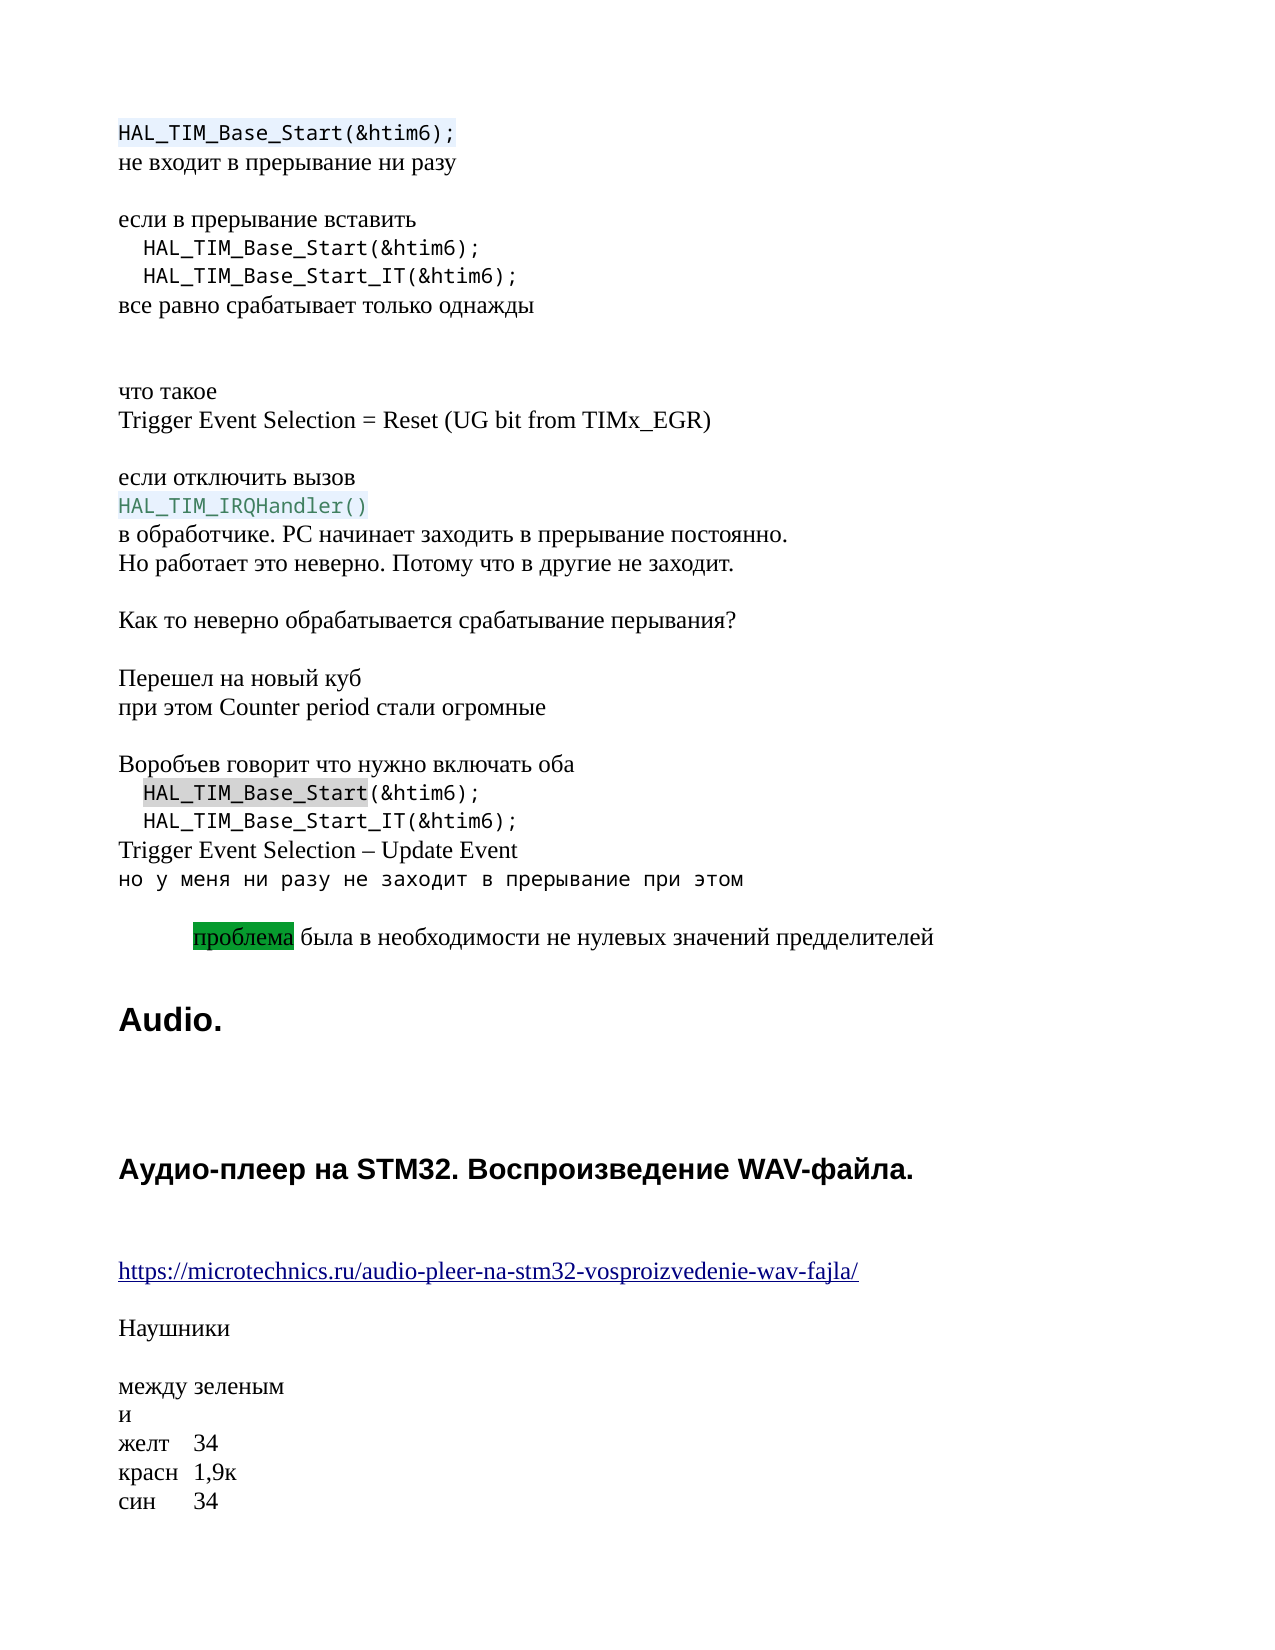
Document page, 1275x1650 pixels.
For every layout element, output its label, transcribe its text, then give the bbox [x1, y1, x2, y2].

text Но работает это неверно. Потому что в другие не заходит. [118, 548, 1157, 577]
text HAL_TIM_Base_Start_IT(&htim6); [118, 807, 1157, 835]
text красн 1,9к [118, 1457, 1157, 1486]
text проблема была в необходимости не нулевых значений предделителей [118, 922, 1157, 950]
text HAL_TIM_Base_Start(&htim6); [118, 233, 1157, 261]
text и [118, 1399, 1157, 1428]
text в обработчике. PC начинает заходить в прерывание постоянно. [118, 519, 1157, 548]
text HAL_TIM_IRQHandler() [118, 491, 1157, 519]
text все равно срабатывает только однажды [118, 290, 1157, 318]
text Воробъев говорит что нужно включать оба [118, 749, 1157, 778]
text между зеленым [118, 1371, 1157, 1399]
text при этом Counter period стали огромные [118, 692, 1157, 721]
subtitle Аудио-плеер на STM32. Воспроизведение WAV-файла. [118, 1152, 1157, 1186]
text Наушники [118, 1313, 1157, 1342]
text что такое [118, 376, 1157, 405]
text HAL_TIM_Base_Start(&htim6); [118, 778, 1157, 807]
text если в прерывание вставить [118, 204, 1157, 233]
subtitle Audio. [118, 1000, 1157, 1039]
text но у меня ни разу не заходит в прерывание при этом [118, 864, 1157, 893]
text HAL_TIM_Base_Start(&htim6); [118, 118, 1157, 147]
text если отключить вызов [118, 462, 1157, 491]
text син 34 [118, 1486, 1157, 1514]
text Trigger Event Selection – Update Event [118, 835, 1157, 864]
text https://microtechnics.ru/audio-pleer-na-stm32-vosproizvedenie-wav-fajla/ [118, 1256, 1157, 1284]
text желт 34 [118, 1428, 1157, 1457]
text HAL_TIM_Base_Start_IT(&htim6); [118, 261, 1157, 290]
text Trigger Event Selection = Reset (UG bit from TIMx_EGR) [118, 405, 1157, 433]
text Перешел на новый куб [118, 663, 1157, 692]
text Как то неверно обрабатывается срабатывание перывания? [118, 606, 1157, 634]
text не входит в прерывание ни разу [118, 147, 1157, 175]
